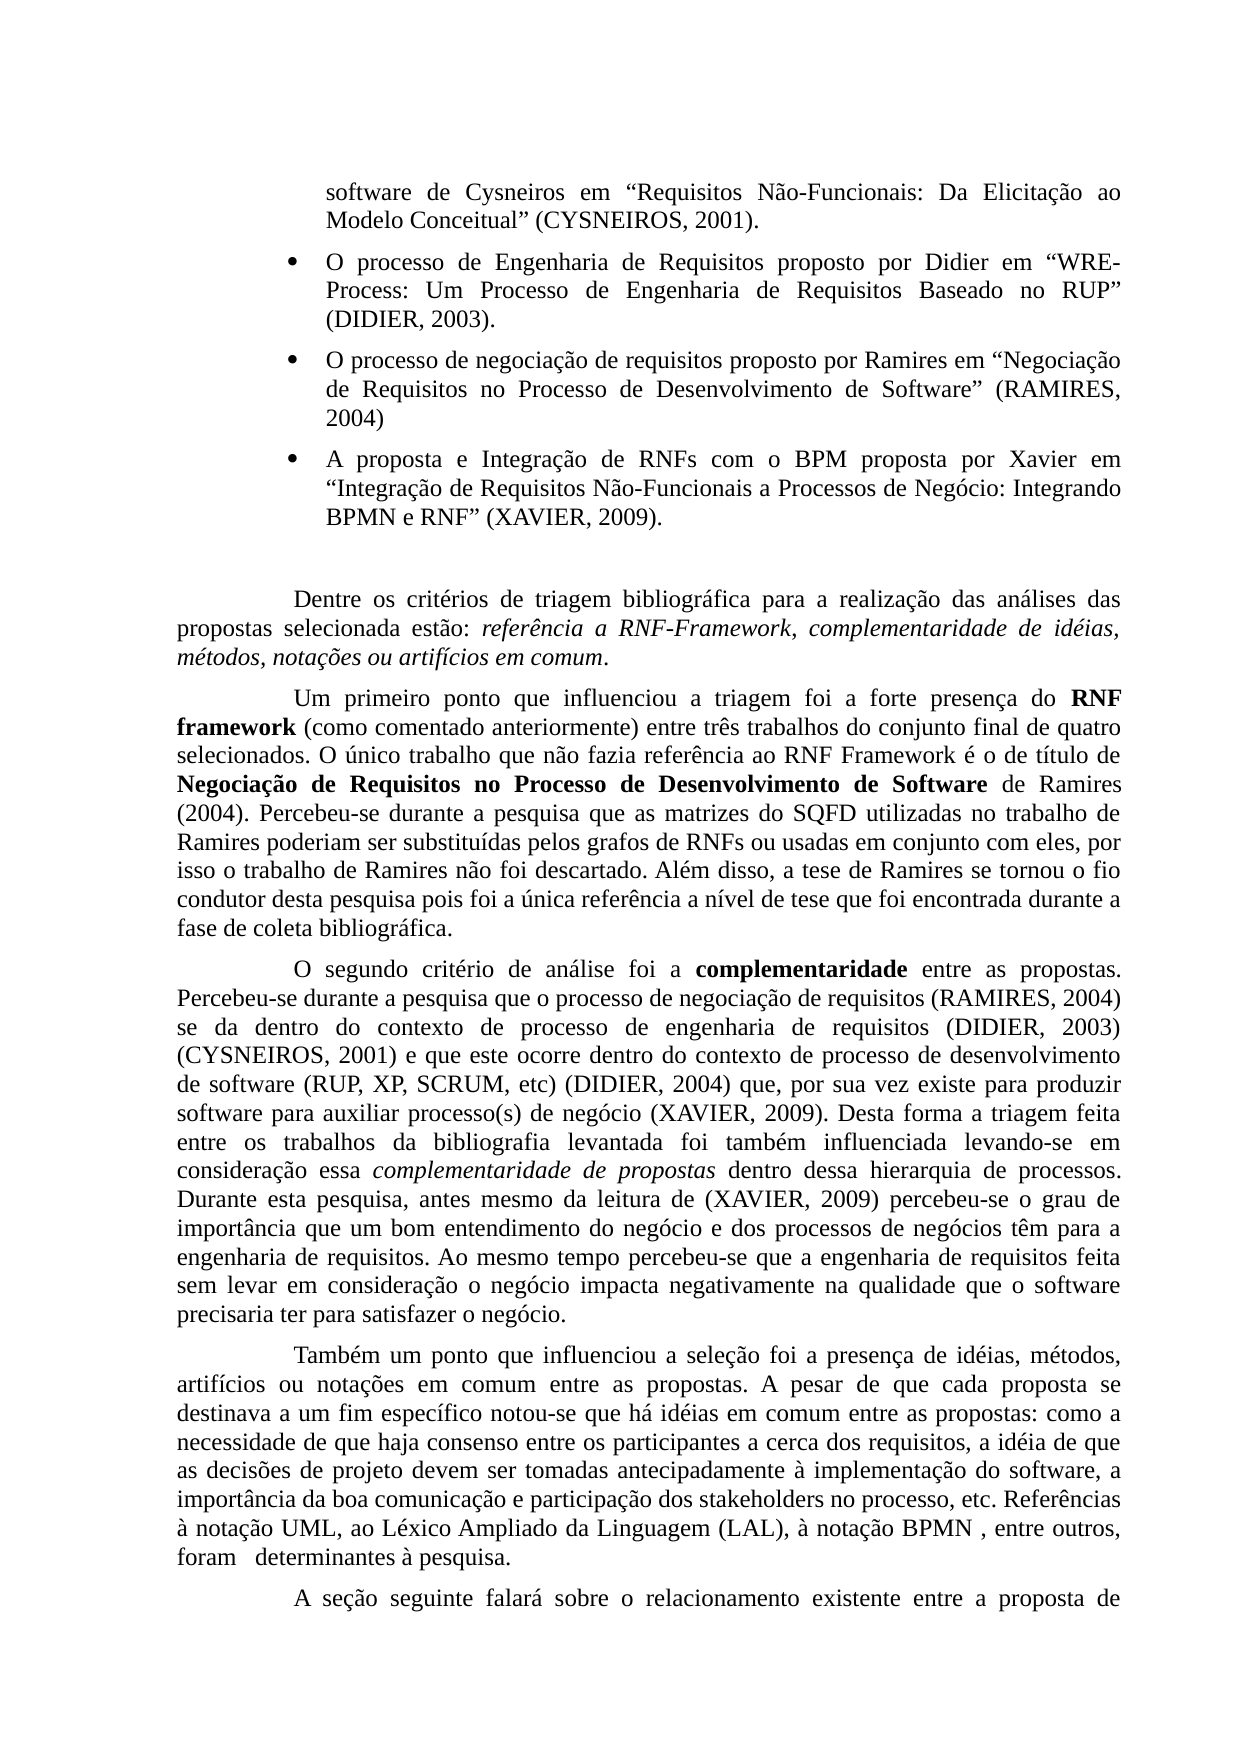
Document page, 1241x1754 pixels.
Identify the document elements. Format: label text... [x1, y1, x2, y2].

text Dentre os critérios de triagem bibliográfica para a realização das análises das propostas selecionada estão: referência a RNF-Framework, complementaridade de idéias, métodos, notações ou artifícios em comum. [177, 584, 1122, 670]
list software de Cysneiros em “Requisitos Não-Funcionais: Da Elicitação ao Modelo Conceitual” (CYSNEIROS, 2001). [288, 177, 1122, 234]
text Também um ponto que influenciou a seleção foi a presença de idéias, métodos, artifícios ou notações em comum entre as propostas. A pesar de que cada proposta se destinava a um fim específico notou-se que há idéias em comum entre as propostas: como a necessidade de que haja consenso entre os participantes a cerca dos requisitos, a idéia de que as decisões de projeto devem ser tomadas antecipadamente à implementação do software, a importância da boa comunicação e participação dos stakeholders no processo, etc. Referências à notação UML, ao Léxico Ampliado da Linguagem (LAL), à notação BPMN , entre outros, foram determinantes à pesquisa. [177, 1340, 1122, 1570]
text O segundo critério de análise foi a complementaridade entre as propostas. Percebeu-se durante a pesquisa que o processo de negociação de requisitos (RAMIRES, 2004) se da dentro do contexto de processo de engenharia de requisitos (DIDIER, 2003) (CYSNEIROS, 2001) e que este ocorre dentro do contexto de processo de desenvolvimento de software (RUP, XP, SCRUM, etc) (DIDIER, 2004) que, por sua vez existe para produzir software para auxiliar processo(s) de negócio (XAVIER, 2009). Desta forma a triagem feita entre os trabalhos da bibliografia levantada foi também influenciada levando-se em consideração essa complementaridade de propostas dentro dessa hierarquia de processos. Durante esta pesquisa, antes mesmo da leitura de (XAVIER, 2009) percebeu-se o grau de importância que um bom entendimento do negócio e dos processos de negócios têm para a engenharia de requisitos. Ao mesmo tempo percebeu-se que a engenharia de requisitos feita sem levar em consideração o negócio impacta negativamente na qualidade que o software precisaria ter para satisfazer o negócio. [177, 954, 1122, 1328]
text Um primeiro ponto que influenciou a triagem foi a forte presença do RNF framework (como comentado anteriormente) entre três trabalhos do conjunto final de quatro selecionados. O único trabalho que não fazia referência ao RNF Framework é o de título de Negociação de Requisitos no Processo de Desenvolvimento de Software de Ramires (2004). Percebeu-se durante a pesquisa que as matrizes do SQFD utilizadas no trabalho de Ramires poderiam ser substituídas pelos grafos de RNFs ou usadas em conjunto com eles, por isso o trabalho de Ramires não foi descartado. Além disso, a tese de Ramires se tornou o fio condutor desta pesquisa pois foi a única referência a nível de tese que foi encontrada durante a fase de coleta bibliográfica. [177, 683, 1122, 942]
list O processo de Engenharia de Requisitos proposto por Didier em “WRE-Process: Um Processo de Engenharia de Requisitos Baseado no RUP” (DIDIER, 2003). [288, 247, 1122, 333]
text A seção seguinte falará sobre o relacionamento existente entre a proposta de [177, 1583, 1122, 1612]
list A proposta e Integração de RNFs com o BPM proposta por Xavier em “Integração de Requisitos Não-Funcionais a Processos de Negócio: Integrando BPMN e RNF” (XAVIER, 2009). [288, 444, 1122, 530]
list O processo de negociação de requisitos proposto por Ramires em “Negociação de Requisitos no Processo de Desenvolvimento de Software” (RAMIRES, 2004) [288, 345, 1122, 432]
